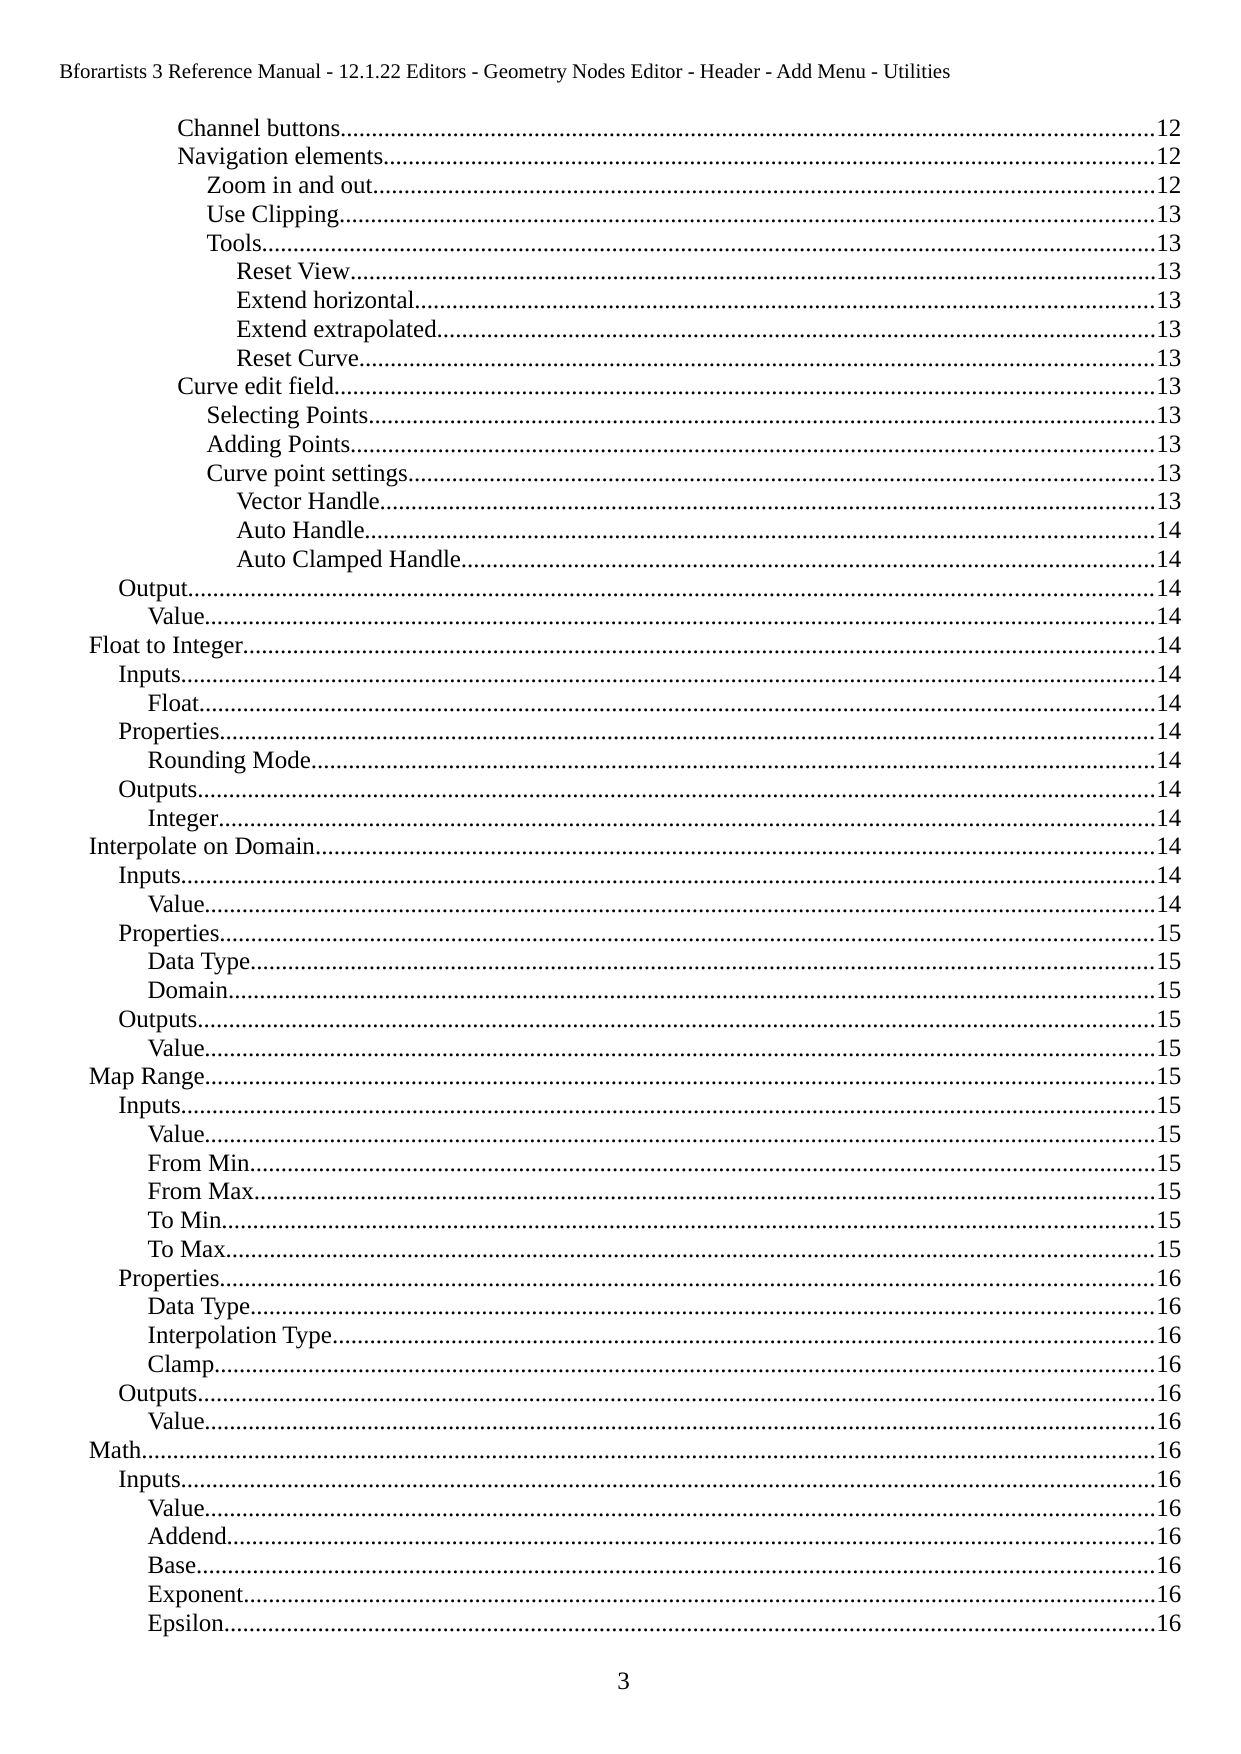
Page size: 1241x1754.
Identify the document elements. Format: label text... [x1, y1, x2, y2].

text Epsilon 16 [147, 1608, 1181, 1636]
text Navigation elements 12 [177, 141, 1181, 170]
text Outputs 16 [118, 1378, 1181, 1406]
text Adding Points 13 [206, 429, 1181, 458]
text Base 16 [147, 1550, 1181, 1579]
text Clamp 16 [147, 1349, 1181, 1378]
text Exponent 16 [147, 1579, 1181, 1608]
text Data Type 15 [147, 946, 1181, 975]
text Reset Curve 13 [236, 343, 1181, 371]
text Properties 14 [118, 716, 1181, 745]
text From Min 15 [147, 1148, 1181, 1176]
text Integer 14 [147, 803, 1181, 831]
text Vector Handle 13 [236, 486, 1181, 515]
text From Max 15 [147, 1176, 1181, 1205]
text To Max 15 [147, 1234, 1181, 1263]
text Value 15 [147, 1033, 1181, 1061]
text To Min 15 [147, 1205, 1181, 1234]
text Value 16 [147, 1406, 1181, 1435]
text Outputs 14 [118, 774, 1181, 803]
text Float 14 [147, 688, 1181, 716]
text Data Type 16 [147, 1291, 1181, 1320]
text Map Range 15 [88, 1061, 1181, 1090]
text Addend 16 [147, 1521, 1181, 1550]
text Outputs 15 [118, 1004, 1181, 1033]
text Curve edit field 13 [177, 371, 1181, 400]
text Value 14 [147, 601, 1181, 630]
text Inputs 16 [118, 1464, 1181, 1493]
text Curve point settings 13 [206, 458, 1181, 486]
text Properties 16 [118, 1263, 1181, 1291]
text Domain 15 [147, 975, 1181, 1004]
text Inputs 14 [118, 659, 1181, 688]
text Output 14 [118, 573, 1181, 601]
text Extend extrapolated 13 [236, 314, 1181, 343]
text Value 14 [147, 889, 1181, 918]
text Interpolation Type 16 [147, 1320, 1181, 1349]
text Auto Clamped Handle 14 [236, 544, 1181, 573]
text Extend horizontal 13 [236, 285, 1181, 314]
text Auto Handle 14 [236, 515, 1181, 544]
text Properties 15 [118, 918, 1181, 946]
text Float to Integer 14 [88, 630, 1181, 659]
text Interpolate on Domain 14 [88, 831, 1181, 860]
text Channel buttons 12 [177, 113, 1181, 141]
text Zoom in and out 12 [206, 170, 1181, 199]
text Selecting Points 13 [206, 400, 1181, 429]
text Rounding Mode 14 [147, 745, 1181, 774]
text Inputs 14 [118, 860, 1181, 889]
text Inputs 15 [118, 1090, 1181, 1119]
text Use Clipping 13 [206, 199, 1181, 228]
text Value 16 [147, 1493, 1181, 1521]
text Math 16 [88, 1435, 1181, 1464]
text Reset View 13 [236, 256, 1181, 285]
text Value 15 [147, 1119, 1181, 1148]
text Tools 13 [206, 228, 1181, 256]
